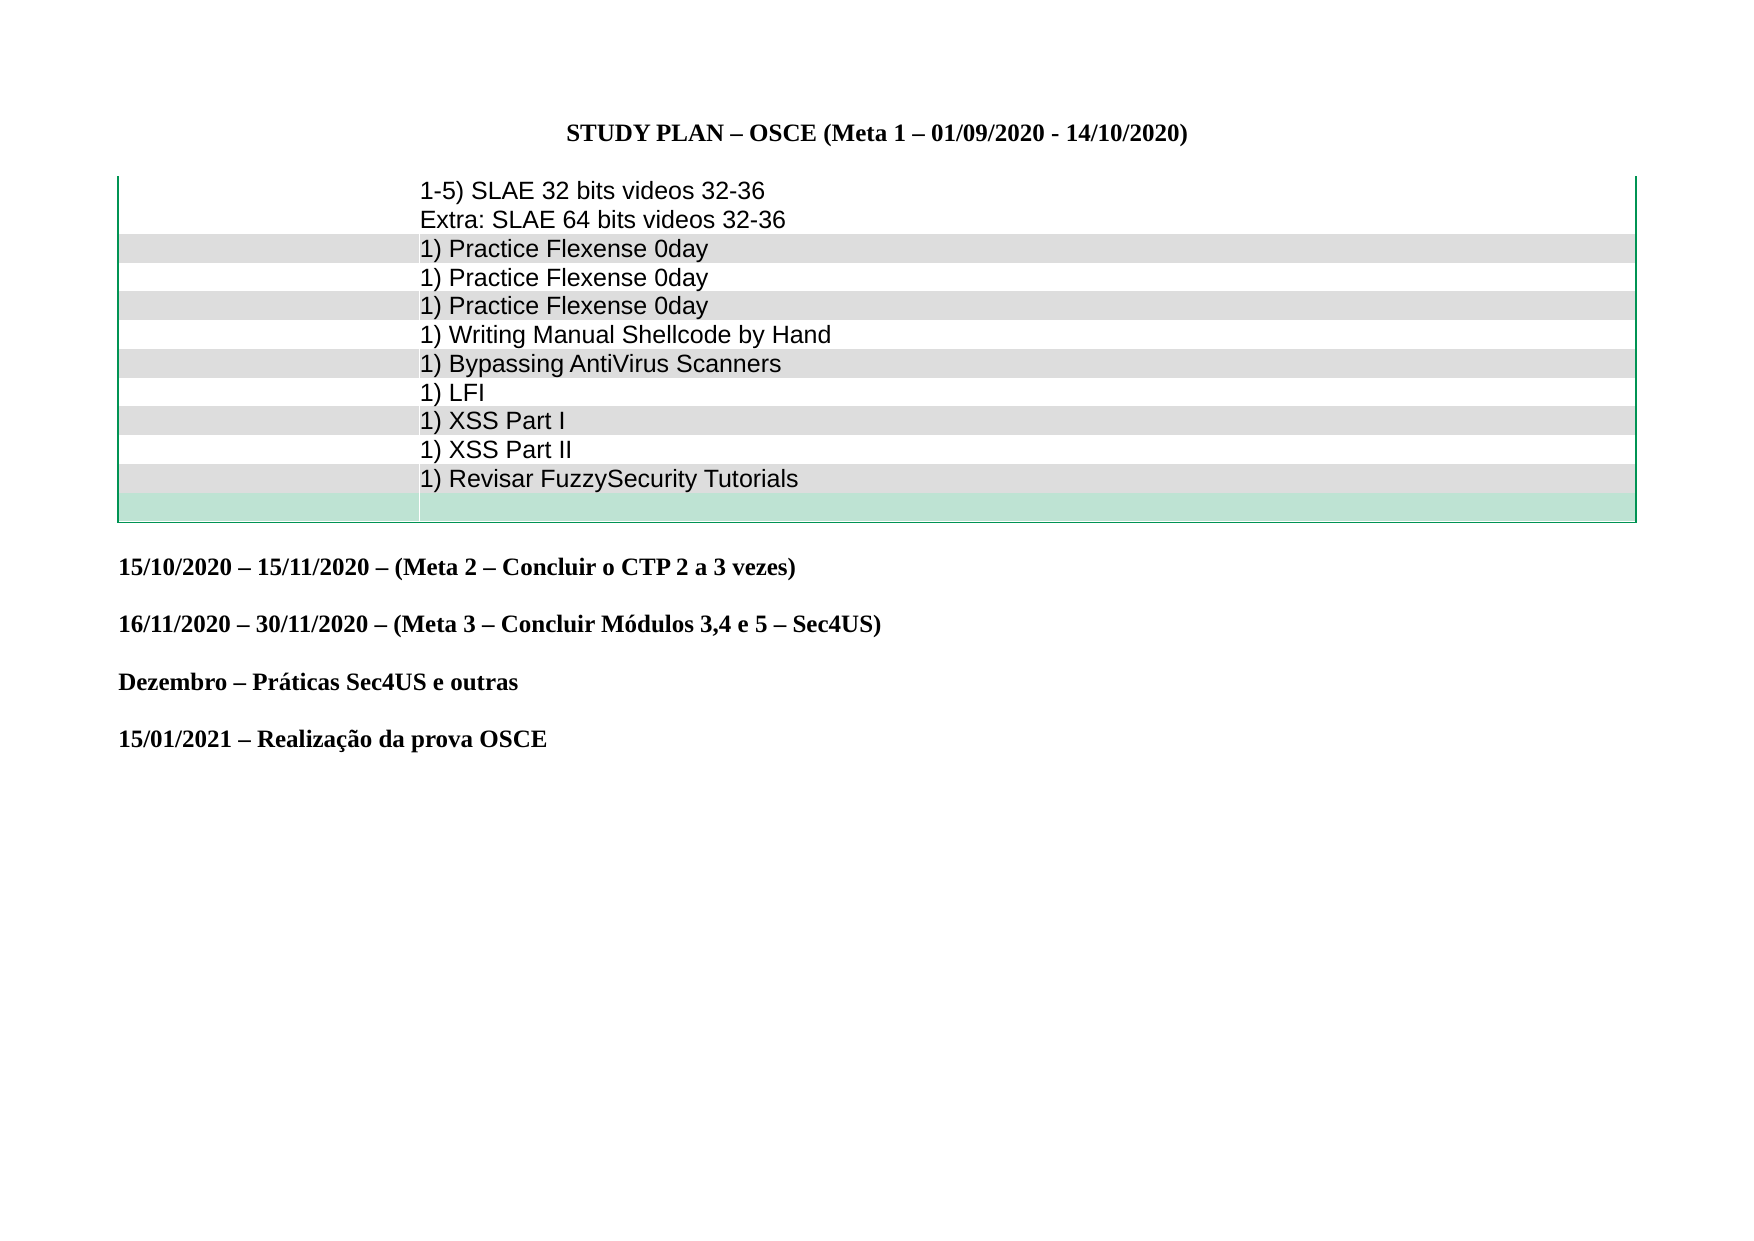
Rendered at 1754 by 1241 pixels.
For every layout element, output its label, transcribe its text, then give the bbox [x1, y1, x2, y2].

table_cell [838, 291, 1051, 320]
table_cell [1051, 406, 1202, 435]
table_cell [838, 320, 1051, 349]
table_cell [838, 176, 1051, 234]
table_cell [838, 349, 1051, 378]
table_cell [1051, 378, 1202, 406]
table_cell [1202, 378, 1340, 406]
table_cell [1340, 176, 1635, 234]
table_cell [260, 349, 419, 378]
table_cell [260, 464, 419, 493]
table_cell [260, 234, 419, 263]
table_cell [260, 176, 419, 234]
text Dezembro – Práticas Sec4US e outras [118, 667, 1636, 695]
table_cell [1202, 291, 1340, 320]
text 15/01/2021 – Realização da prova OSCE [118, 724, 1636, 753]
table_cell [1340, 234, 1635, 263]
table_cell [119, 435, 260, 464]
table_cell [1340, 291, 1635, 320]
table_cell 1) LFI [420, 378, 838, 406]
text 16/11/2020 – 30/11/2020 – (Meta 3 – Concluir Módulos 3,4 e 5 – Sec4US) [118, 609, 1636, 638]
table_cell [838, 263, 1051, 291]
table_cell [838, 406, 1051, 435]
table_cell [1202, 176, 1340, 234]
table_cell [1340, 493, 1635, 521]
table_cell [260, 378, 419, 406]
table_cell 1) Practice Flexense 0day [420, 234, 838, 263]
text 15/10/2020 – 15/11/2020 – (Meta 2 – Concluir o CTP 2 a 3 vezes) [118, 552, 1636, 580]
table_cell [1340, 464, 1635, 493]
table_cell [119, 378, 260, 406]
table_cell [260, 406, 419, 435]
table_cell [838, 493, 1051, 521]
table_cell 1) XSS Part I [420, 406, 838, 435]
table_cell [1340, 435, 1635, 464]
table_cell [119, 291, 260, 320]
table_cell [1202, 406, 1340, 435]
table_cell [260, 435, 419, 464]
table_cell [260, 291, 419, 320]
table_cell [119, 406, 260, 435]
table_cell [1051, 234, 1202, 263]
table_cell [1202, 320, 1340, 349]
table_cell [1051, 493, 1202, 521]
table_cell [1051, 176, 1202, 234]
table_cell [260, 320, 419, 349]
table_cell [119, 464, 260, 493]
table_cell [119, 349, 260, 378]
table_cell [260, 263, 419, 291]
table_cell 1) Bypassing AntiVirus Scanners [420, 349, 838, 378]
table_cell [1340, 349, 1635, 378]
table_cell [838, 378, 1051, 406]
table_cell [1202, 493, 1340, 521]
table_cell 1) Practice Flexense 0day [420, 291, 838, 320]
table_cell 1) Revisar FuzzySecurity Tutorials [420, 464, 838, 493]
table_cell [1202, 234, 1340, 263]
table_cell [119, 234, 260, 263]
table_cell [1202, 349, 1340, 378]
table_cell [420, 493, 838, 521]
table_cell [1202, 464, 1340, 493]
table_cell [1051, 349, 1202, 378]
table_cell [1340, 378, 1635, 406]
table_cell [1340, 320, 1635, 349]
table_cell [119, 263, 260, 291]
table_cell [838, 464, 1051, 493]
table_cell [1051, 263, 1202, 291]
table_cell [1051, 435, 1202, 464]
table_cell 1) Practice Flexense 0day [420, 263, 838, 291]
table_cell [838, 234, 1051, 263]
table_cell 1) XSS Part II [420, 435, 838, 464]
table_cell [1202, 263, 1340, 291]
table_cell [1051, 291, 1202, 320]
table_cell [119, 320, 260, 349]
table_cell [1340, 263, 1635, 291]
table_cell [1051, 464, 1202, 493]
table_cell [1202, 435, 1340, 464]
table_cell 1-5) SLAE 32 bits videos 32-36 Extra: SLAE 64 bits videos 32-36 [420, 176, 838, 234]
table_cell [1340, 406, 1635, 435]
table_cell [1051, 320, 1202, 349]
table_cell [260, 493, 419, 521]
table_cell [119, 493, 260, 521]
table_cell [838, 435, 1051, 464]
table_cell [119, 176, 260, 234]
table_cell 1) Writing Manual Shellcode by Hand [420, 320, 838, 349]
